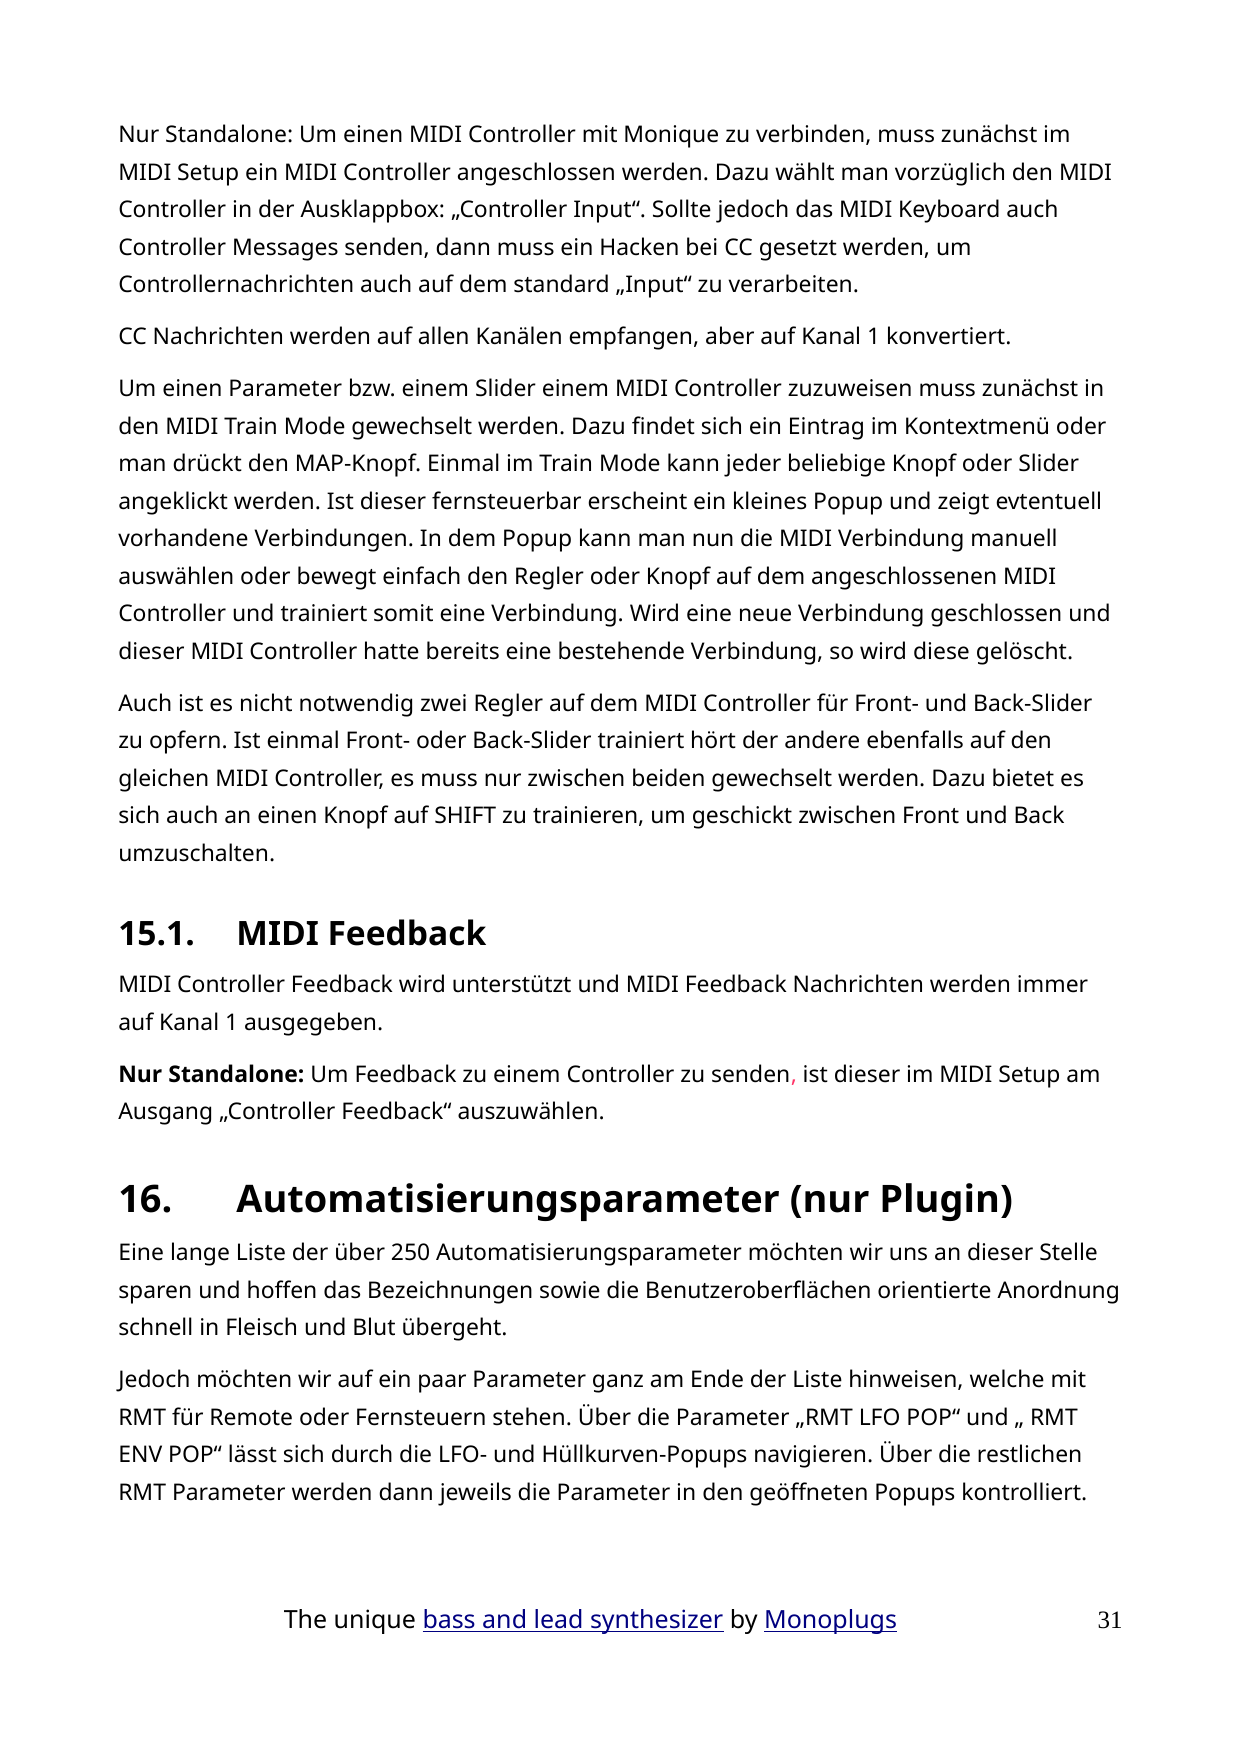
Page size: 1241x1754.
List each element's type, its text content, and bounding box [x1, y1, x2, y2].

text Nur Standalone: Um einen MIDI Controller mit Monique zu verbinden, muss zunächst im MIDI Setup ein MIDI Controller angeschlossen werden. Dazu wählt man vorzüglich den MIDI Controller in der Ausklappbox: „Controller Input“. Sollte jedoch das MIDI Keyboard auch Controller Messages senden, dann muss ein Hacken bei CC gesetzt werden, um Controllernachrichten auch auf dem standard „Input“ zu verarbeiten. [118, 118, 1122, 299]
text MIDI Controller Feedback wird unterstützt und MIDI Feedback Nachrichten werden immer auf Kanal 1 ausgegeben. [118, 968, 1122, 1037]
text Um einen Parameter bzw. einem Slider einem MIDI Controller zuzuweisen muss zunächst in den MIDI Train Mode gewechselt werden. Dazu findet sich ein Eintrag im Kontextmenü oder man drückt den MAP-Knopf. Einmal im Train Mode kann jeder beliebige Knopf oder Slider angeklickt werden. Ist dieser fernsteuerbar erscheint ein kleines Popup und zeigt evtentuell vorhandene Verbindungen. In dem Popup kann man nun die MIDI Verbindung manuell auswählen oder bewegt einfach den Regler oder Knopf auf dem angeschlossenen MIDI Controller und trainiert somit eine Verbindung. Wird eine neue Verbindung geschlossen und dieser MIDI Controller hatte bereits eine bestehende Verbindung, so wird diese gelöscht. [118, 372, 1122, 666]
text CC Nachrichten werden auf allen Kanälen empfangen, aber auf Kanal 1 konvertiert. [118, 320, 1122, 351]
text Jedoch möchten wir auf ein paar Parameter ganz am Ende der Liste hinweisen, welche mit RMT für Remote oder Fernsteuern stehen. Über die Parameter „RMT LFO POP“ und „ RMT ENV POP“ lässt sich durch die LFO- und Hüllkurven-Popups navigieren. Über die restlichen RMT Parameter werden dann jeweils die Parameter in den geöffneten Popups kontrolliert. [118, 1363, 1122, 1507]
subtitle Automatisierungsparameter (nur Plugin) [118, 1172, 1122, 1224]
text Auch ist es nicht notwendig zwei Regler auf dem MIDI Controller für Front- und Back-Slider zu opfern. Ist einmal Front- oder Back-Slider trainiert hört der andere ebenfalls auf den gleichen MIDI Controller, es muss nur zwischen beiden gewechselt werden. Dazu bietet es sich auch an einen Knopf auf SHIFT zu trainieren, um geschickt zwischen Front und Back umzuschalten. [118, 687, 1122, 868]
text Eine lange Liste der über 250 Automatisierungsparameter möchten wir uns an dieser Stelle sparen und hoffen das Bezeichnungen sowie die Benutzeroberflächen orientierte Anordnung schnell in Fleisch und Blut übergeht. [118, 1236, 1122, 1343]
text Nur Standalone: Um Feedback zu einem Controller zu senden, ist dieser im MIDI Setup am Ausgang „Controller Feedback“ auszuwählen. [118, 1058, 1122, 1126]
subtitle MIDI Feedback [118, 910, 1122, 956]
